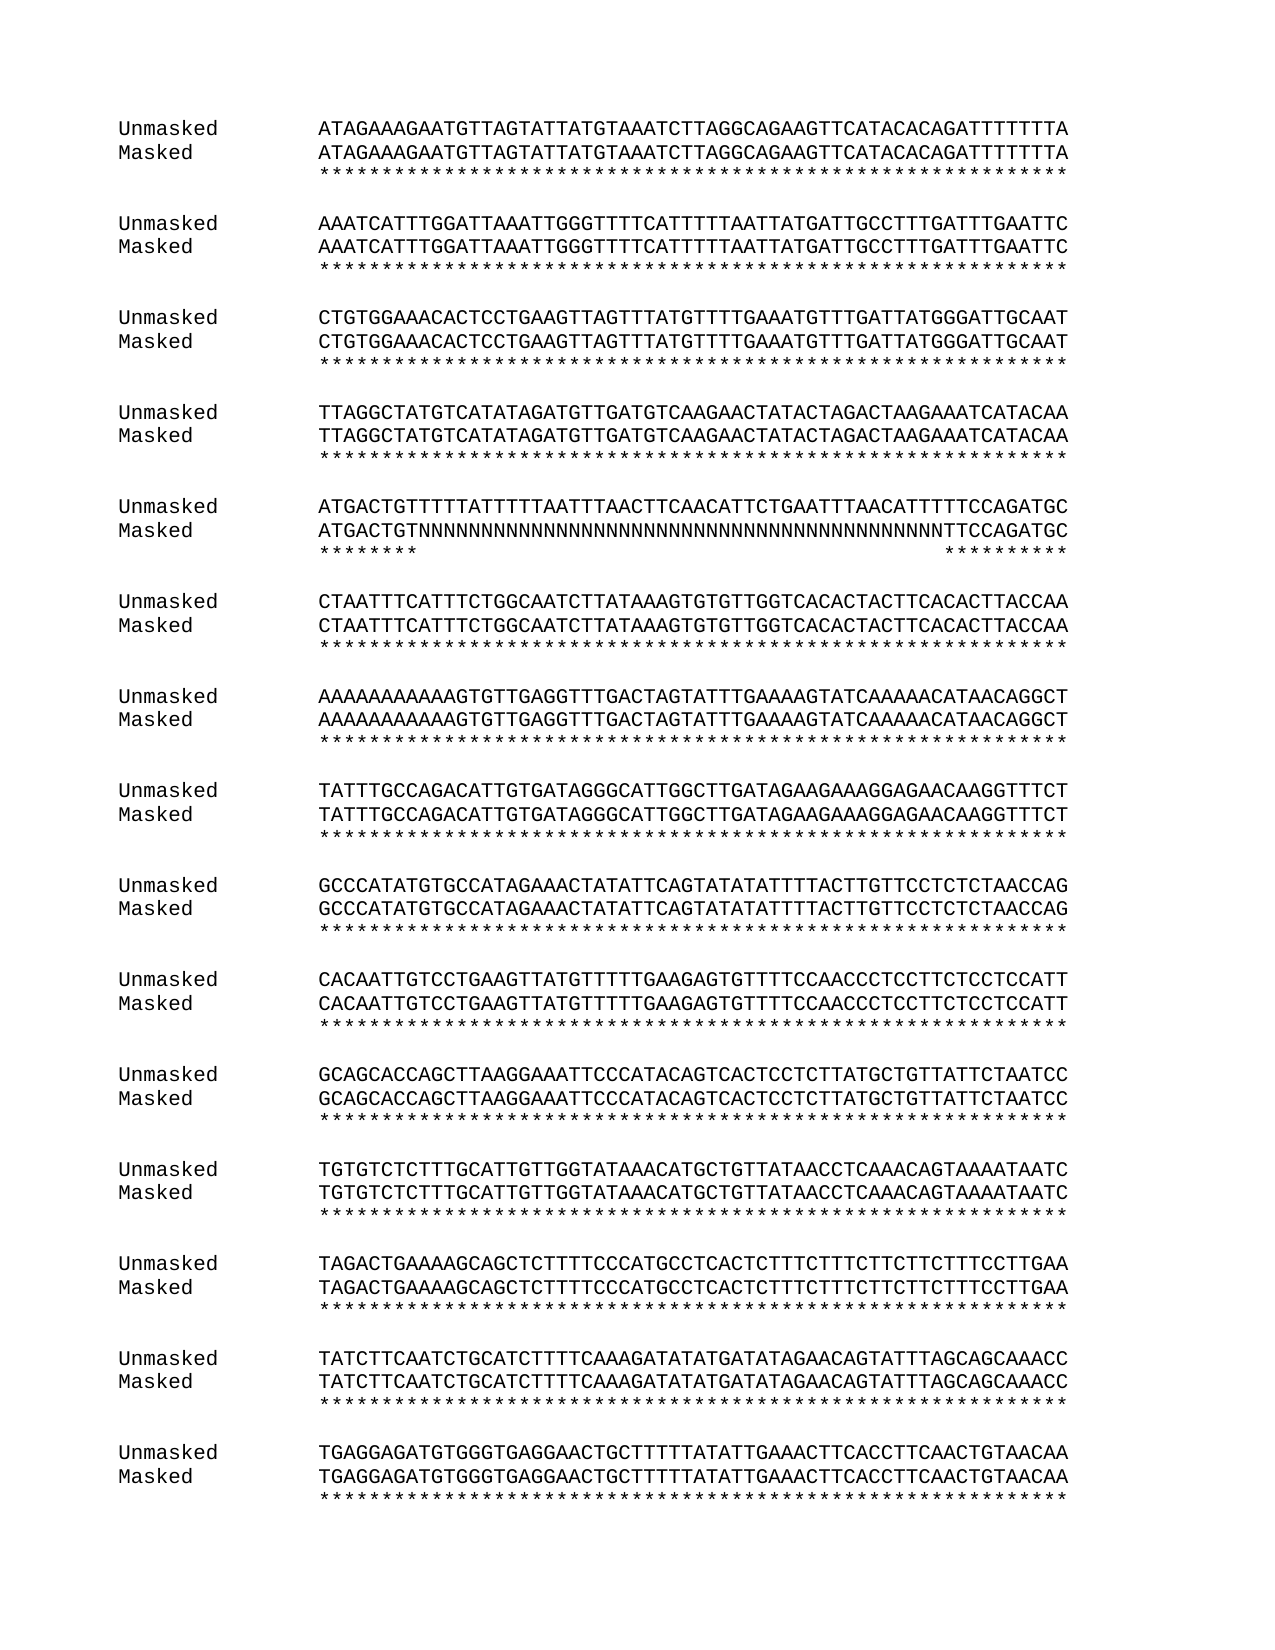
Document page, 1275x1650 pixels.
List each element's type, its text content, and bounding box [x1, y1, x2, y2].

text ************************************************************ [118, 1489, 1157, 1513]
text Unmasked GCAGCACCAGCTTAAGGAAATTCCCATACAGTCACTCCTCTTATGCTGTTATTCTAATCC [118, 1064, 1157, 1088]
text ************************************************************ [118, 1111, 1157, 1135]
text ************************************************************ [118, 638, 1157, 662]
text ************************************************************ [118, 733, 1157, 757]
text ************************************************************ [118, 1395, 1157, 1419]
text ************************************************************ [118, 1206, 1157, 1229]
text Unmasked ATAGAAAGAATGTTAGTATTATGTAAATCTTAGGCAGAAGTTCATACACAGATTTTTTTA [118, 118, 1157, 142]
text Unmasked AAAAAAAAAAAGTGTTGAGGTTTGACTAGTATTTGAAAAGTATCAAAAACATAACAGGCT [118, 686, 1157, 709]
text Unmasked TGAGGAGATGTGGGTGAGGAACTGCTTTTTATATTGAAACTTCACCTTCAACTGTAACAA [118, 1442, 1157, 1466]
text ******** ********** [118, 544, 1157, 567]
text Unmasked CTAATTTCATTTCTGGCAATCTTATAAAGTGTGTTGGTCACACTACTTCACACTTACCAA [118, 591, 1157, 615]
text Masked TGAGGAGATGTGGGTGAGGAACTGCTTTTTATATTGAAACTTCACCTTCAACTGTAACAA [118, 1466, 1157, 1489]
text Masked AAATCATTTGGATTAAATTGGGTTTTCATTTTTAATTATGATTGCCTTTGATTTGAATTC [118, 236, 1157, 260]
text ************************************************************ [118, 1017, 1157, 1040]
text Masked GCCCATATGTGCCATAGAAACTATATTCAGTATATATTTTACTTGTTCCTCTCTAACCAG [118, 898, 1157, 922]
text Masked CACAATTGTCCTGAAGTTATGTTTTTGAAGAGTGTTTTCCAACCCTCCTTCTCCTCCATT [118, 993, 1157, 1017]
text Masked TTAGGCTATGTCATATAGATGTTGATGTCAAGAACTATACTAGACTAAGAAATCATACAA [118, 426, 1157, 449]
text Unmasked AAATCATTTGGATTAAATTGGGTTTTCATTTTTAATTATGATTGCCTTTGATTTGAATTC [118, 213, 1157, 236]
text ************************************************************ [118, 260, 1157, 284]
text Unmasked TGTGTCTCTTTGCATTGTTGGTATAAACATGCTGTTATAACCTCAAACAGTAAAATAATC [118, 1158, 1157, 1182]
text Masked AAAAAAAAAAAGTGTTGAGGTTTGACTAGTATTTGAAAAGTATCAAAAACATAACAGGCT [118, 709, 1157, 733]
text ************************************************************ [118, 1300, 1157, 1324]
text Unmasked TATCTTCAATCTGCATCTTTTCAAAGATATATGATATAGAACAGTATTTAGCAGCAAACC [118, 1348, 1157, 1371]
text Unmasked CACAATTGTCCTGAAGTTATGTTTTTGAAGAGTGTTTTCCAACCCTCCTTCTCCTCCATT [118, 969, 1157, 993]
text Unmasked CTGTGGAAACACTCCTGAAGTTAGTTTATGTTTTGAAATGTTTGATTATGGGATTGCAAT [118, 307, 1157, 331]
text Masked TATTTGCCAGACATTGTGATAGGGCATTGGCTTGATAGAAGAAAGGAGAACAAGGTTTCT [118, 804, 1157, 827]
text ************************************************************ [118, 449, 1157, 473]
text Unmasked TTAGGCTATGTCATATAGATGTTGATGTCAAGAACTATACTAGACTAAGAAATCATACAA [118, 402, 1157, 426]
text Masked CTAATTTCATTTCTGGCAATCTTATAAAGTGTGTTGGTCACACTACTTCACACTTACCAA [118, 615, 1157, 638]
text Unmasked TATTTGCCAGACATTGTGATAGGGCATTGGCTTGATAGAAGAAAGGAGAACAAGGTTTCT [118, 780, 1157, 804]
text Masked ATAGAAAGAATGTTAGTATTATGTAAATCTTAGGCAGAAGTTCATACACAGATTTTTTTA [118, 142, 1157, 165]
text Masked TGTGTCTCTTTGCATTGTTGGTATAAACATGCTGTTATAACCTCAAACAGTAAAATAATC [118, 1182, 1157, 1206]
text Masked CTGTGGAAACACTCCTGAAGTTAGTTTATGTTTTGAAATGTTTGATTATGGGATTGCAAT [118, 331, 1157, 354]
text Unmasked GCCCATATGTGCCATAGAAACTATATTCAGTATATATTTTACTTGTTCCTCTCTAACCAG [118, 875, 1157, 898]
text Unmasked TAGACTGAAAAGCAGCTCTTTTCCCATGCCTCACTCTTTCTTTCTTCTTCTTTCCTTGAA [118, 1253, 1157, 1277]
text ************************************************************ [118, 922, 1157, 946]
text Masked ATGACTGTNNNNNNNNNNNNNNNNNNNNNNNNNNNNNNNNNNNNNNNNNNTTCCAGATGC [118, 520, 1157, 544]
text Masked TATCTTCAATCTGCATCTTTTCAAAGATATATGATATAGAACAGTATTTAGCAGCAAACC [118, 1371, 1157, 1395]
text ************************************************************ [118, 827, 1157, 851]
text Unmasked ATGACTGTTTTTATTTTTAATTTAACTTCAACATTCTGAATTTAACATTTTTCCAGATGC [118, 496, 1157, 520]
text Masked GCAGCACCAGCTTAAGGAAATTCCCATACAGTCACTCCTCTTATGCTGTTATTCTAATCC [118, 1088, 1157, 1111]
text Masked TAGACTGAAAAGCAGCTCTTTTCCCATGCCTCACTCTTTCTTTCTTCTTCTTTCCTTGAA [118, 1277, 1157, 1300]
text ************************************************************ [118, 165, 1157, 189]
text ************************************************************ [118, 354, 1157, 378]
